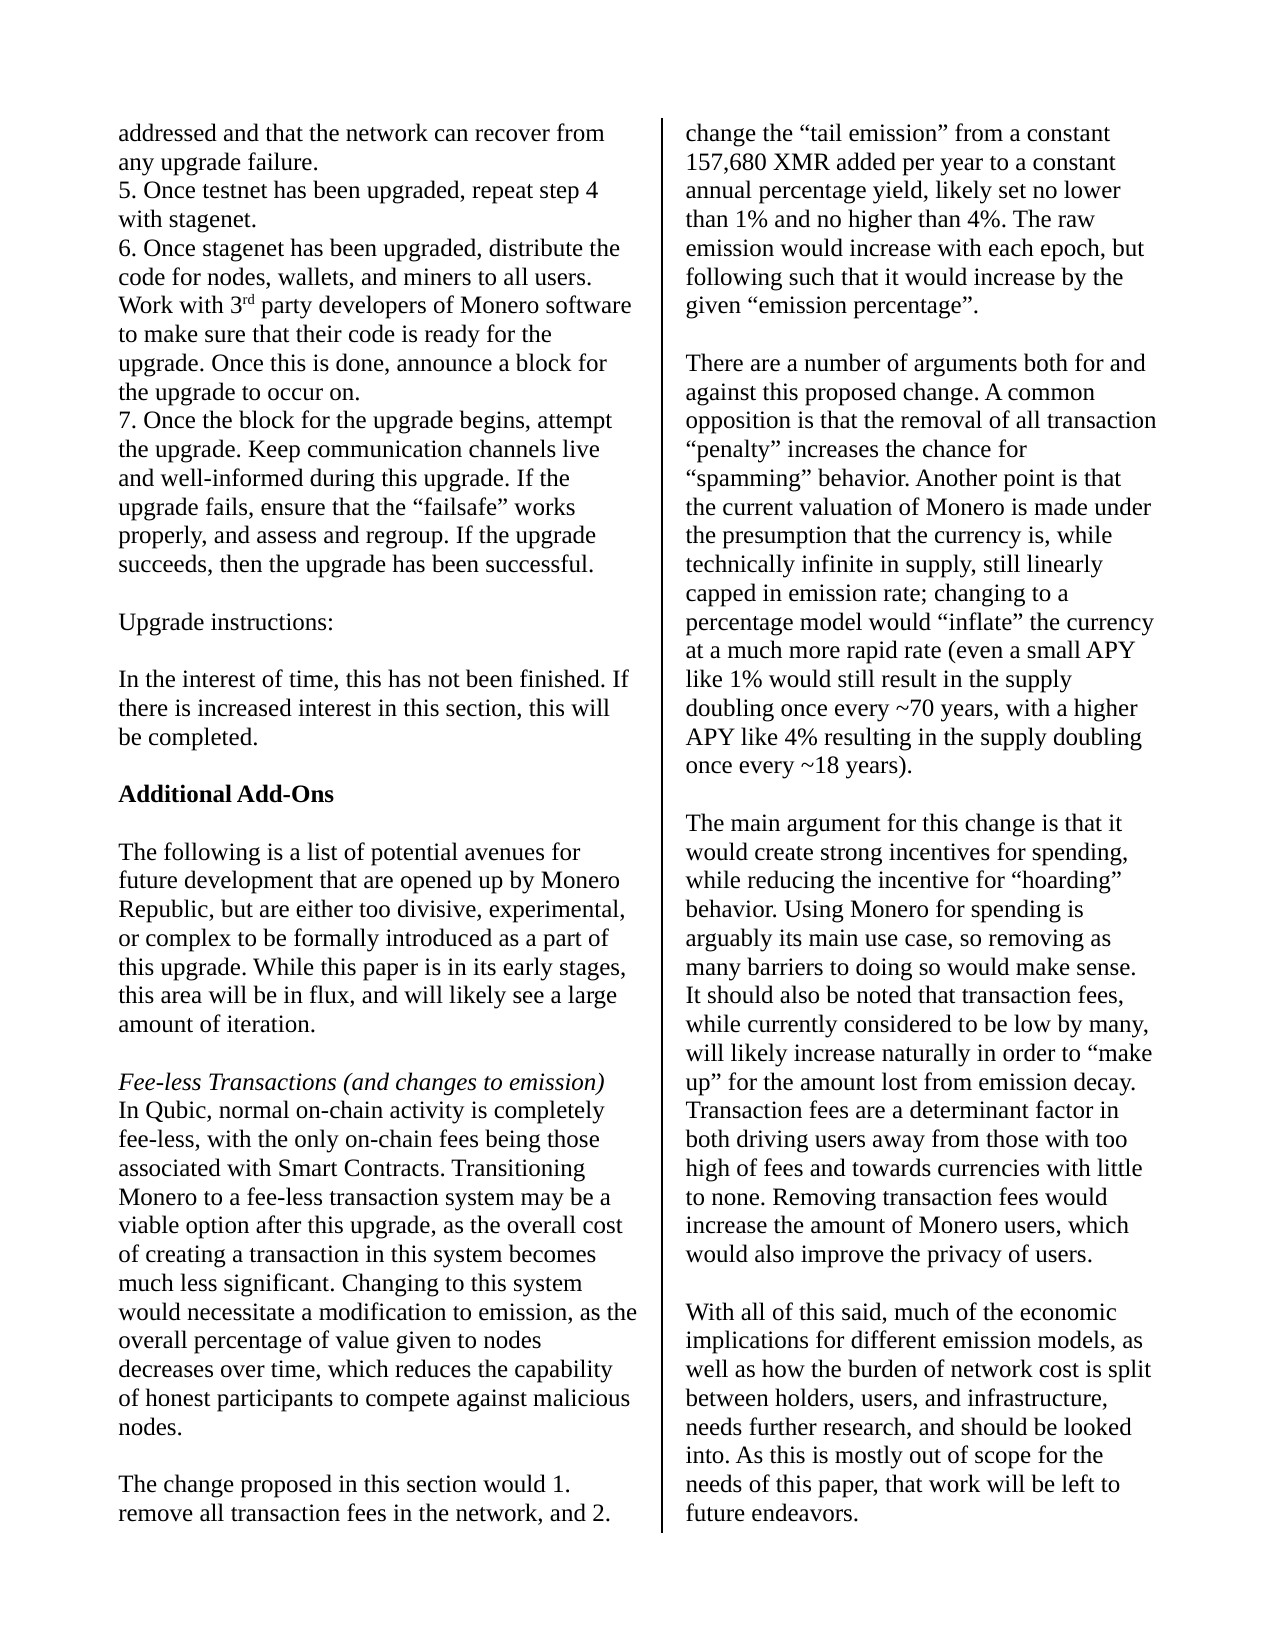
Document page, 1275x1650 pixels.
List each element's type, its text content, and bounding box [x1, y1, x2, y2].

text The main argument for this change is that it would create strong incentives for spending, while reducing the incentive for “hoarding” behavior. Using Monero for spending is arguably its main use case, so removing as many barriers to doing so would make sense. It should also be noted that transaction fees, while currently considered to be low by many, will likely increase naturally in order to “make up” for the amount lost from emission decay. Transaction fees are a determinant factor in both driving users away from those with too high of fees and towards currencies with little to none. Removing transaction fees would increase the amount of Monero users, which would also improve the privacy of users. [685, 808, 1157, 1268]
text With all of this said, much of the economic implications for different emission models, as well as how the burden of network cost is split between holders, users, and infrastructure, needs further research, and should be looked into. As this is mostly out of scope for the needs of this paper, that work will be left to future endeavors. [685, 1297, 1157, 1527]
text Additional Add-Ons [118, 779, 637, 808]
text Upgrade instructions: [118, 607, 637, 636]
text 6. Once stagenet has been upgraded, distribute the code for nodes, wallets, and miners to all users. Work with 3rd party developers of Monero software to make sure that their code is ready for the upgrade. Once this is done, announce a block for the upgrade to occur on. [118, 233, 637, 406]
text 5. Once testnet has been upgraded, repeat step 4 with stagenet. [118, 176, 637, 233]
text There are a number of arguments both for and against this proposed change. A common opposition is that the removal of all transaction “penalty” increases the chance for “spamming” behavior. Another point is that the current valuation of Monero is made under the presumption that the currency is, while technically infinite in supply, still linearly capped in emission rate; changing to a percentage model would “inflate” the currency at a much more rapid rate (even a small APY like 1% would still result in the supply doubling once every ~70 years, with a higher APY like 4% resulting in the supply doubling once every ~18 years). [685, 348, 1157, 779]
text addressed and that the network can recover from any upgrade failure. [118, 118, 637, 176]
text The change proposed in this section would 1. remove all transaction fees in the network, and 2. [118, 1469, 637, 1527]
text In Qubic, normal on-chain activity is completely fee-less, with the only on-chain fees being those associated with Smart Contracts. Transitioning Monero to a fee-less transaction system may be a viable option after this upgrade, as the overall cost of creating a transaction in this system becomes much less significant. Changing to this system would necessitate a modification to emission, as the overall percentage of value given to nodes decreases over time, which reduces the capability of honest participants to compete against malicious nodes. [118, 1096, 637, 1441]
text change the “tail emission” from a constant 157,680 XMR added per year to a constant annual percentage yield, likely set no lower than 1% and no higher than 4%. The raw emission would increase with each epoch, but following such that it would increase by the given “emission percentage”. [685, 118, 1157, 319]
text The following is a list of potential avenues for future development that are opened up by Monero Republic, but are either too divisive, experimental, or complex to be formally introduced as a part of this upgrade. While this paper is in its early stages, this area will be in flux, and will likely see a large amount of iteration. [118, 837, 637, 1038]
text In the interest of time, this has not been finished. If there is increased interest in this section, this will be completed. [118, 664, 637, 751]
text Fee-less Transactions (and changes to emission) [118, 1067, 637, 1096]
text 7. Once the block for the upgrade begins, attempt the upgrade. Keep communication channels live and well-informed during this upgrade. If the upgrade fails, ensure that the “failsafe” works properly, and assess and regroup. If the upgrade succeeds, then the upgrade has been successful. [118, 406, 637, 578]
